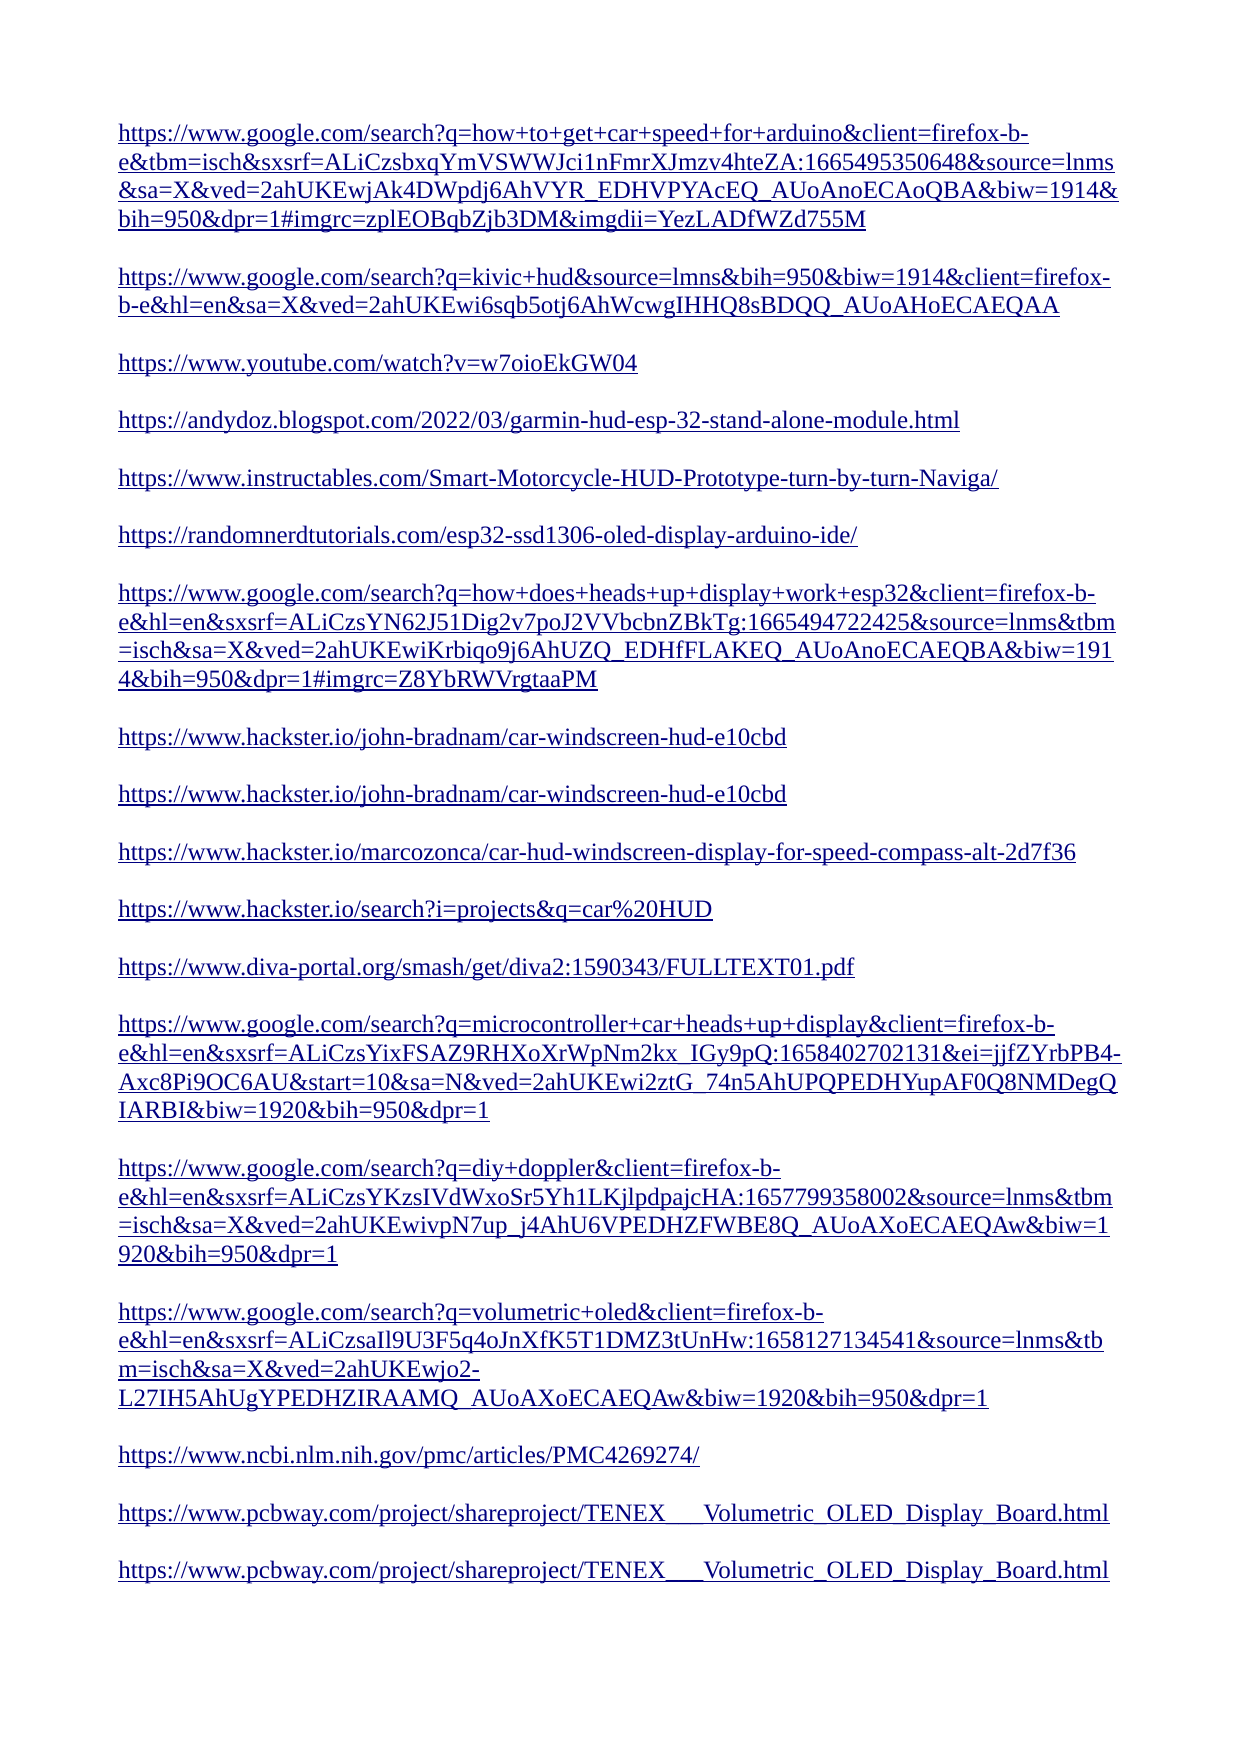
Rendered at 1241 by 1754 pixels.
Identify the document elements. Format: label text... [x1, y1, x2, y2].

text https://www.hackster.io/search?i=projects&q=car%20HUD [118, 894, 1122, 923]
text https://www.google.com/search?q=how+does+heads+up+display+work+esp32&client=firefox-b-e&hl=en&sxsrf=ALiCzsYN62J51Dig2v7poJ2VVbcbnZBkTg:1665494722425&source=lnms&tbm=isch&sa=X&ved=2ahUKEwiKrbiqo9j6AhUZQ_EDHfFLAKEQ_AUoAnoECAEQBA&biw=1914&bih=950&dpr=1#imgrc=Z8YbRWVrgtaaPM [118, 578, 1122, 693]
text https://www.hackster.io/john-bradnam/car-windscreen-hud-e10cbd [118, 779, 1122, 808]
text https://www.pcbway.com/project/shareproject/TENEX___Volumetric_OLED_Display_Board.html [118, 1498, 1122, 1527]
text https://randomnerdtutorials.com/esp32-ssd1306-oled-display-arduino-ide/ [118, 521, 1122, 549]
text https://www.google.com/search?q=volumetric+oled&client=firefox-b-e&hl=en&sxsrf=ALiCzsaIl9U3F5q4oJnXfK5T1DMZ3tUnHw:1658127134541&source=lnms&tbm=isch&sa=X&ved=2ahUKEwjo2-L27IH5AhUgYPEDHZIRAAMQ_AUoAXoECAEQAw&biw=1920&bih=950&dpr=1 [118, 1297, 1122, 1412]
text https://www.diva-portal.org/smash/get/diva2:1590343/FULLTEXT01.pdf [118, 952, 1122, 981]
text https://www.google.com/search?q=diy+doppler&client=firefox-b-e&hl=en&sxsrf=ALiCzsYKzsIVdWxoSr5Yh1LKjlpdpajcHA:1657799358002&source=lnms&tbm=isch&sa=X&ved=2ahUKEwivpN7up_j4AhU6VPEDHZFWBE8Q_AUoAXoECAEQAw&biw=1920&bih=950&dpr=1 [118, 1153, 1122, 1268]
text https://www.instructables.com/Smart-Motorcycle-HUD-Prototype-turn-by-turn-Naviga/ [118, 463, 1122, 492]
text https://www.google.com/search?q=kivic+hud&source=lmns&bih=950&biw=1914&client=firefox-b-e&hl=en&sa=X&ved=2ahUKEwi6sqb5otj6AhWcwgIHHQ8sBDQQ_AUoAHoECAEQAA [118, 262, 1122, 319]
text https://www.youtube.com/watch?v=w7oioEkGW04 [118, 348, 1122, 377]
text https://www.google.com/search?q=microcontroller+car+heads+up+display&client=firefox-b-e&hl=en&sxsrf=ALiCzsYixFSAZ9RHXoXrWpNm2kx_IGy9pQ:1658402702131&ei=jjfZYrbPB4- [118, 1009, 1122, 1063]
text https://www.hackster.io/john-bradnam/car-windscreen-hud-e10cbd [118, 722, 1122, 751]
text https://www.pcbway.com/project/shareproject/TENEX___Volumetric_OLED_Display_Board.html [118, 1556, 1122, 1584]
text https://www.google.com/search?q=how+to+get+car+speed+for+arduino&client=firefox-b-e&tbm=isch&sxsrf=ALiCzsbxqYmVSWWJci1nFmrXJmzv4hteZA:1665495350648&source=lnms&sa=X&ved=2ahUKEwjAk4DWpdj6AhVYR_EDHVPYAcEQ_AUoAnoECAoQBA&biw=1914&bih=950&dpr=1#imgrc=zplEOBqbZjb3DM&imgdii=YezLADfWZd755M [118, 118, 1122, 233]
text https://andydoz.blogspot.com/2022/03/garmin-hud-esp-32-stand-alone-module.html [118, 406, 1122, 434]
text Axc8Pi9OC6AU&start=10&sa=N&ved=2ahUKEwi2ztG_74n5AhUPQPEDHYupAF0Q8NMDegQIARBI&biw=1920&bih=950&dpr=1 [118, 1064, 1122, 1124]
text https://www.ncbi.nlm.nih.gov/pmc/articles/PMC4269274/ [118, 1441, 1122, 1469]
text https://www.hackster.io/marcozonca/car-hud-windscreen-display-for-speed-compass-alt-2d7f36 [118, 837, 1122, 866]
